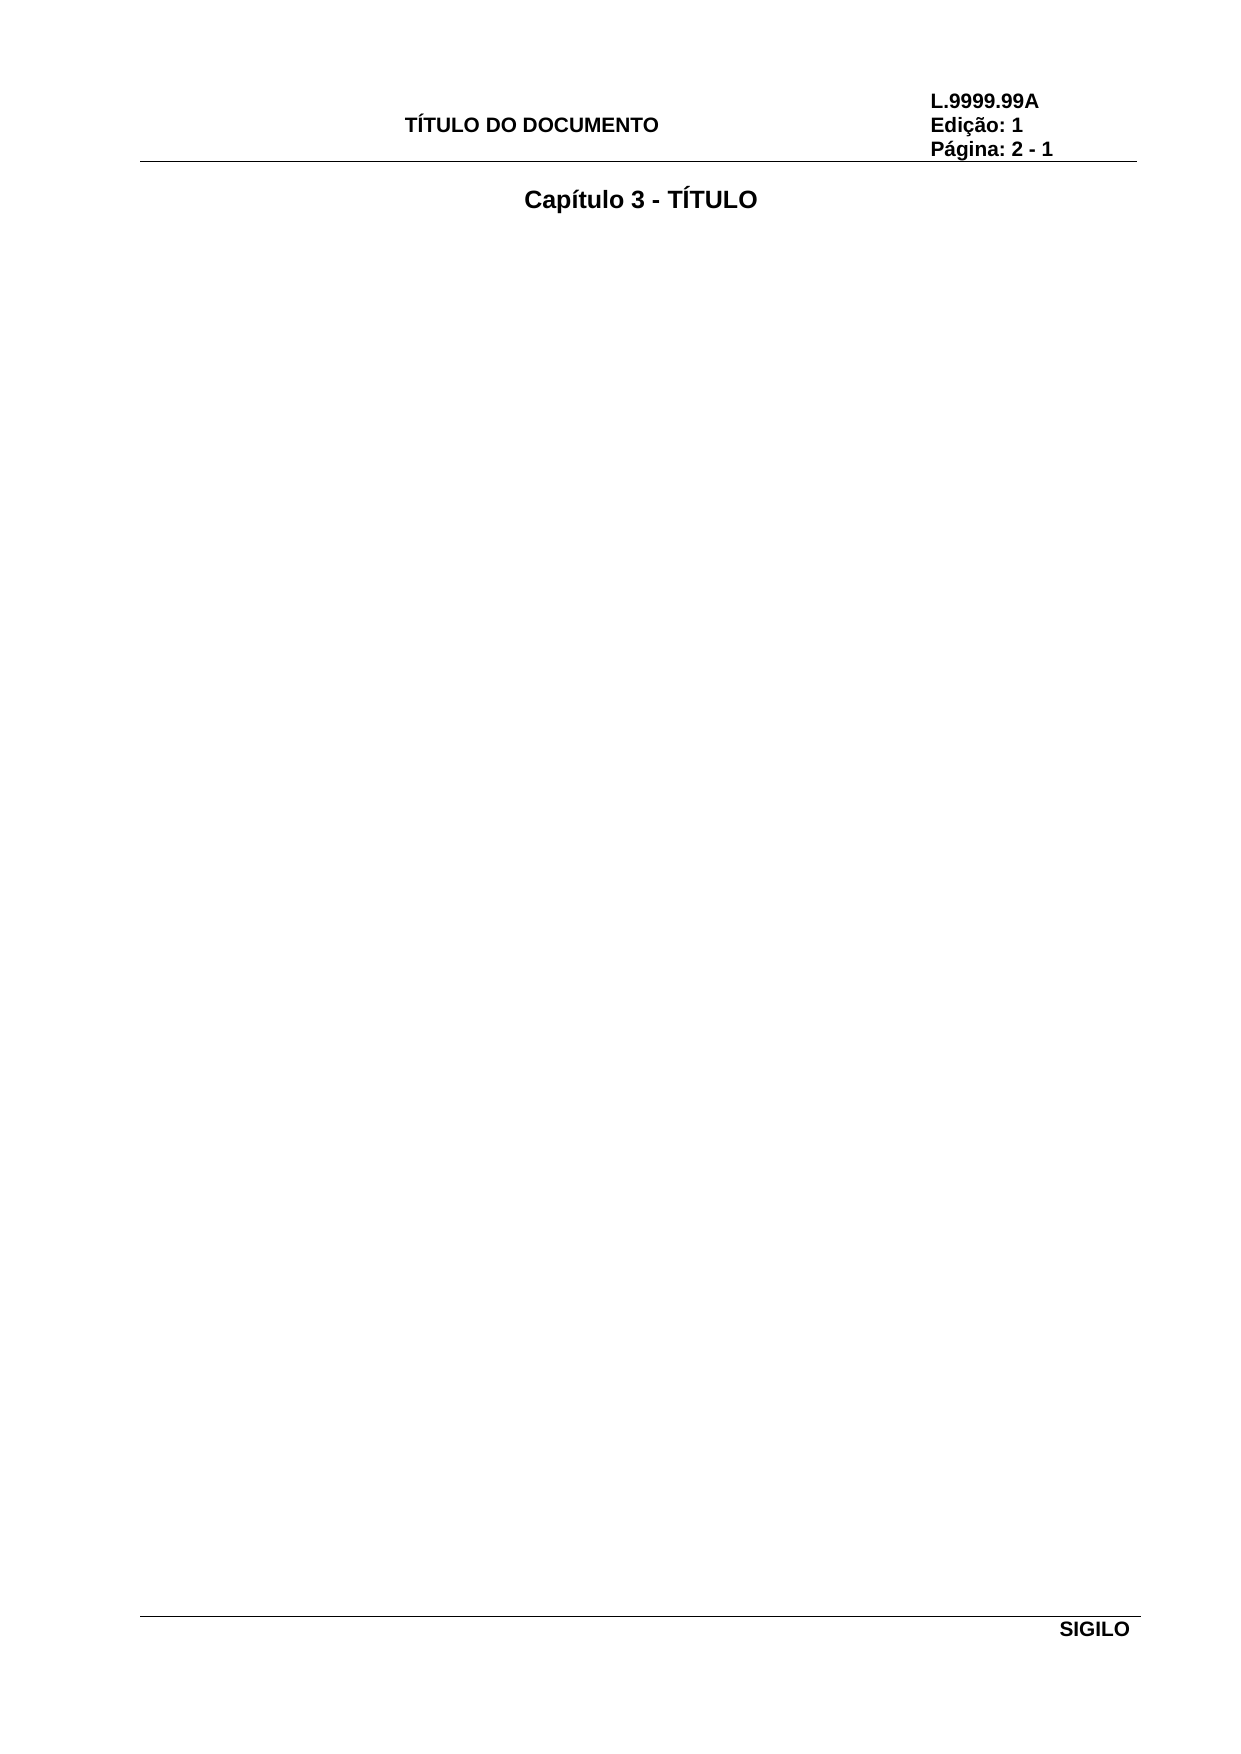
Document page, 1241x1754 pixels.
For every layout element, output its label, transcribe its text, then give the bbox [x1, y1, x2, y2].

subtitle TÍTULO [148, 186, 1134, 214]
